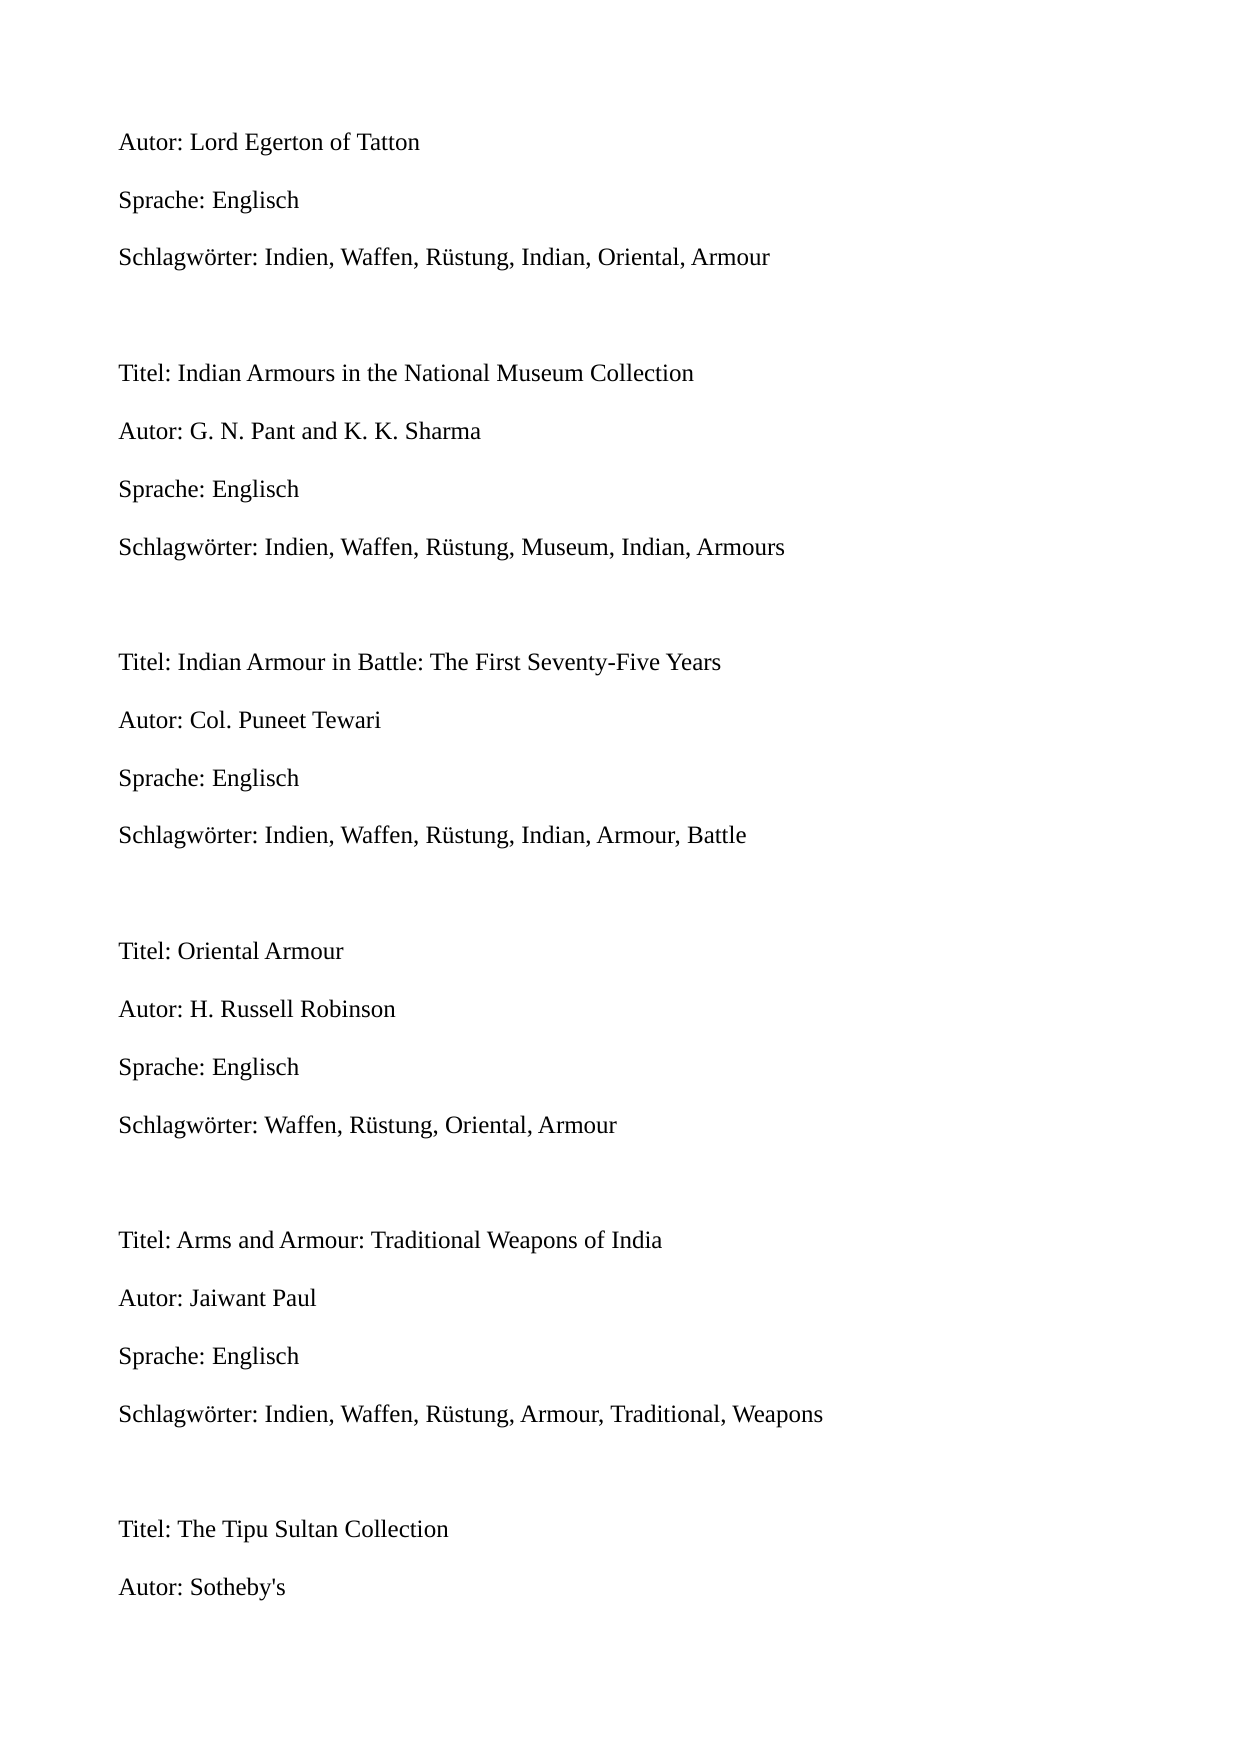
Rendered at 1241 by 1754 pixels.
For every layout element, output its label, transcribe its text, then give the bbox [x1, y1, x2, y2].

text Titel: Indian Armour in Battle: The First Seventy-Five Years [118, 638, 1122, 676]
text Autor: H. Russell Robinson [118, 985, 1122, 1023]
text Titel: Oriental Armour [118, 927, 1122, 965]
text Schlagwörter: Indien, Waffen, Rüstung, Museum, Indian, Armours [118, 523, 1122, 560]
text Titel: Indian Armours in the National Museum Collection [118, 349, 1122, 387]
text Schlagwörter: Indien, Waffen, Rüstung, Armour, Traditional, Weapons [118, 1390, 1122, 1427]
text Autor: Sotheby's [118, 1563, 1122, 1601]
text Schlagwörter: Indien, Waffen, Rüstung, Indian, Armour, Battle [118, 812, 1122, 849]
text Autor: Lord Egerton of Tatton [118, 118, 1122, 156]
text Autor: G. N. Pant and K. K. Sharma [118, 407, 1122, 445]
text Autor: Jaiwant Paul [118, 1274, 1122, 1312]
text Autor: Col. Puneet Tewari [118, 696, 1122, 734]
text Sprache: Englisch [118, 176, 1122, 213]
text Sprache: Englisch [118, 754, 1122, 792]
text Schlagwörter: Indien, Waffen, Rüstung, Indian, Oriental, Armour [118, 234, 1122, 271]
text Sprache: Englisch [118, 1043, 1122, 1081]
text Sprache: Englisch [118, 1332, 1122, 1370]
text Titel: The Tipu Sultan Collection [118, 1506, 1122, 1543]
text Sprache: Englisch [118, 465, 1122, 502]
text Schlagwörter: Waffen, Rüstung, Oriental, Armour [118, 1101, 1122, 1138]
text Titel: Arms and Armour: Traditional Weapons of India [118, 1217, 1122, 1254]
